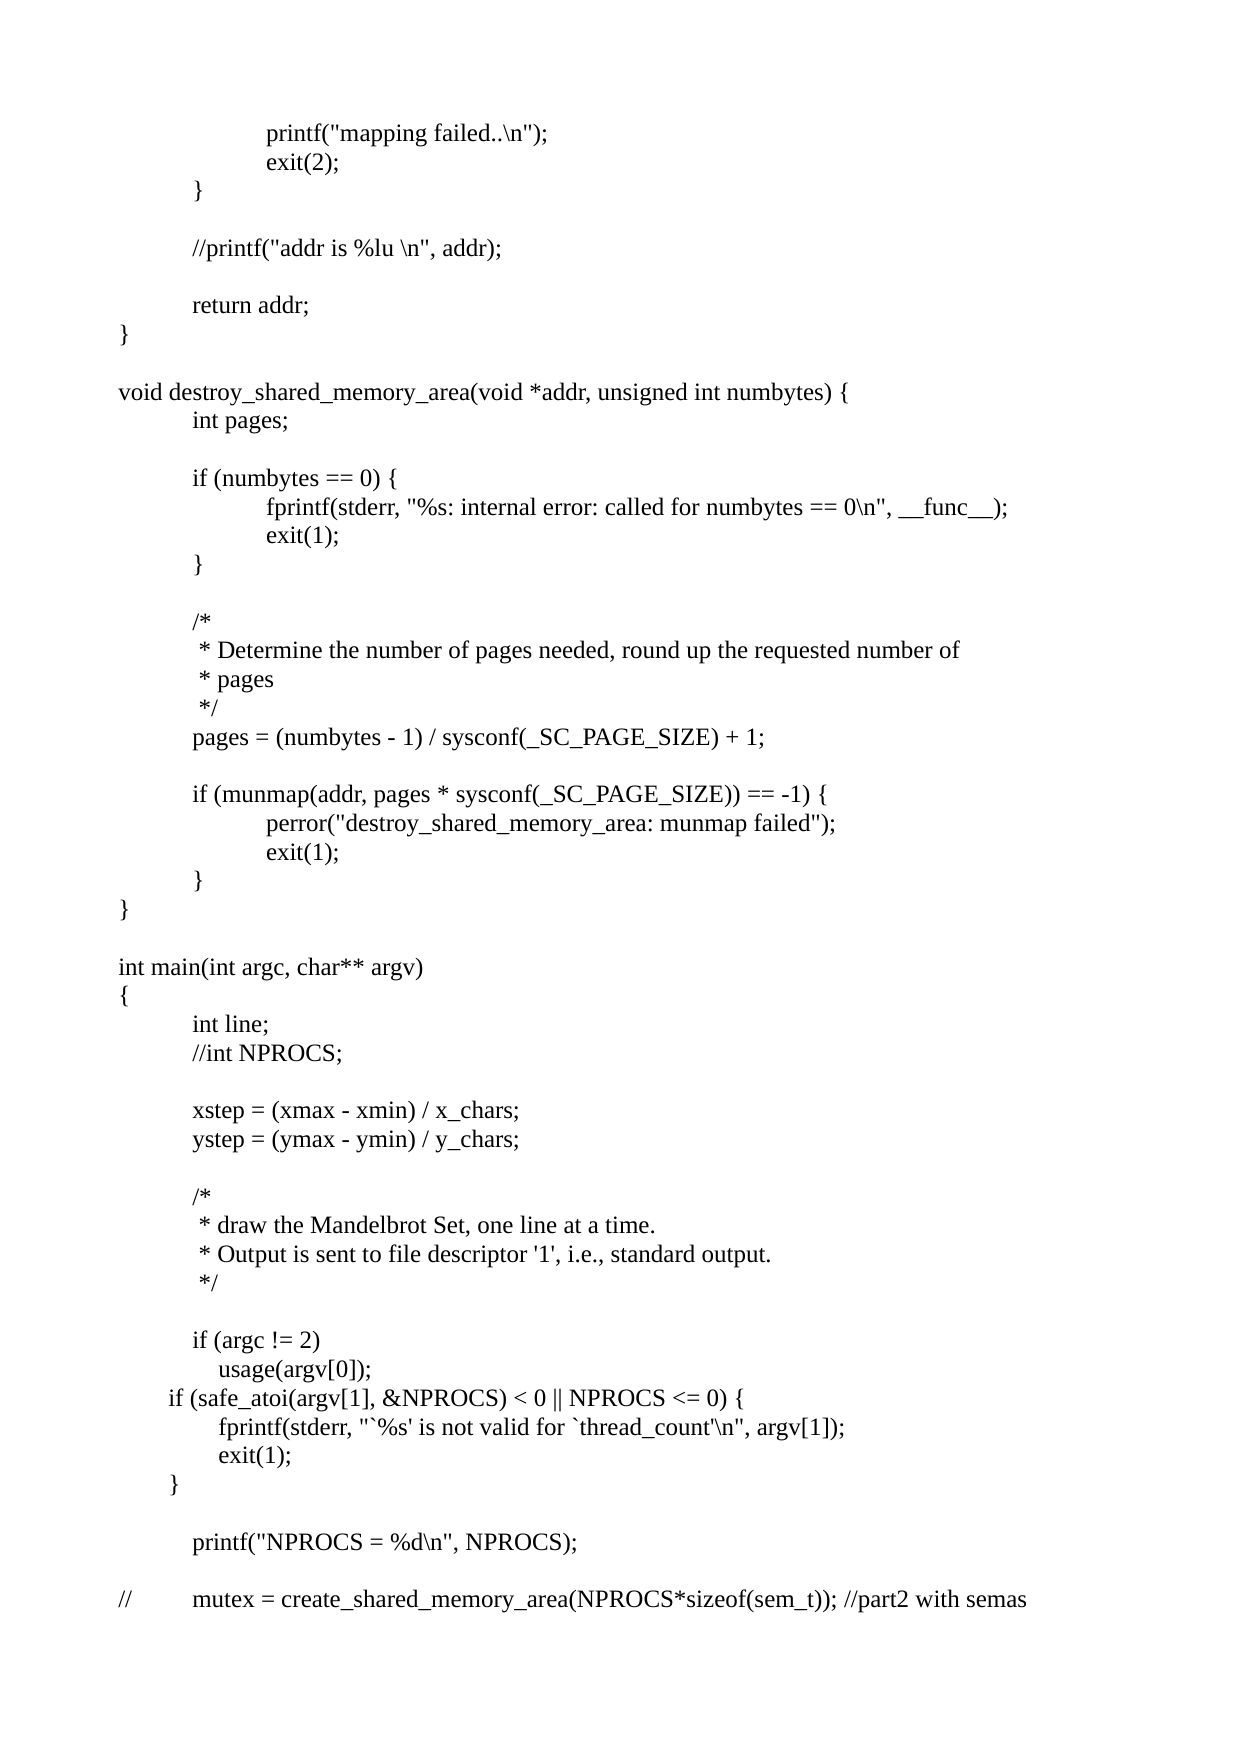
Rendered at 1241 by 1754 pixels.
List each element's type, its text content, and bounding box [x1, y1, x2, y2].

text // mutex = create_shared_memory_area(NPROCS*sizeof(sem_t)); //part2 with semas [118, 1584, 1122, 1613]
text * Determine the number of pages needed, round up the requested number of [118, 636, 1122, 664]
text */ [118, 693, 1122, 722]
text * pages [118, 664, 1122, 693]
text ystep = (ymax - ymin) / y_chars; [118, 1124, 1122, 1153]
text xstep = (xmax - xmin) / x_chars; [118, 1096, 1122, 1124]
text int main(int argc, char** argv) [118, 952, 1122, 981]
text } [118, 176, 1122, 204]
text exit(2); [118, 147, 1122, 176]
text usage(argv[0]); [118, 1354, 1122, 1383]
text * draw the Mandelbrot Set, one line at a time. [118, 1211, 1122, 1239]
text exit(1); [118, 837, 1122, 866]
text */ [118, 1268, 1122, 1297]
text if (munmap(addr, pages * sysconf(_SC_PAGE_SIZE)) == -1) { [118, 779, 1122, 808]
text if (safe_atoi(argv[1], &NPROCS) < 0 || NPROCS <= 0) { [118, 1383, 1122, 1412]
text //int NPROCS; [118, 1038, 1122, 1067]
text fprintf(stderr, "`%s' is not valid for `thread_count'\n", argv[1]); [118, 1412, 1122, 1441]
text printf("NPROCS = %d\n", NPROCS); [118, 1527, 1122, 1556]
text exit(1); [118, 521, 1122, 549]
text printf("mapping failed..\n"); [118, 118, 1122, 147]
text fprintf(stderr, "%s: internal error: called for numbytes == 0\n", __func__); [118, 492, 1122, 521]
text } [118, 894, 1122, 923]
text if (numbytes == 0) { [118, 463, 1122, 492]
text } [118, 549, 1122, 578]
text { [118, 981, 1122, 1009]
text /* [118, 607, 1122, 636]
text pages = (numbytes - 1) / sysconf(_SC_PAGE_SIZE) + 1; [118, 722, 1122, 751]
text int pages; [118, 406, 1122, 434]
text if (argc != 2) [118, 1326, 1122, 1354]
text void destroy_shared_memory_area(void *addr, unsigned int numbytes) { [118, 377, 1122, 406]
text } [118, 1469, 1122, 1498]
text return addr; [118, 291, 1122, 319]
text } [118, 319, 1122, 348]
text } [118, 866, 1122, 894]
text perror("destroy_shared_memory_area: munmap failed"); [118, 808, 1122, 837]
text /* [118, 1182, 1122, 1211]
text int line; [118, 1009, 1122, 1038]
text //printf("addr is %lu \n", addr); [118, 233, 1122, 262]
text * Output is sent to file descriptor '1', i.e., standard output. [118, 1239, 1122, 1268]
text exit(1); [118, 1441, 1122, 1469]
